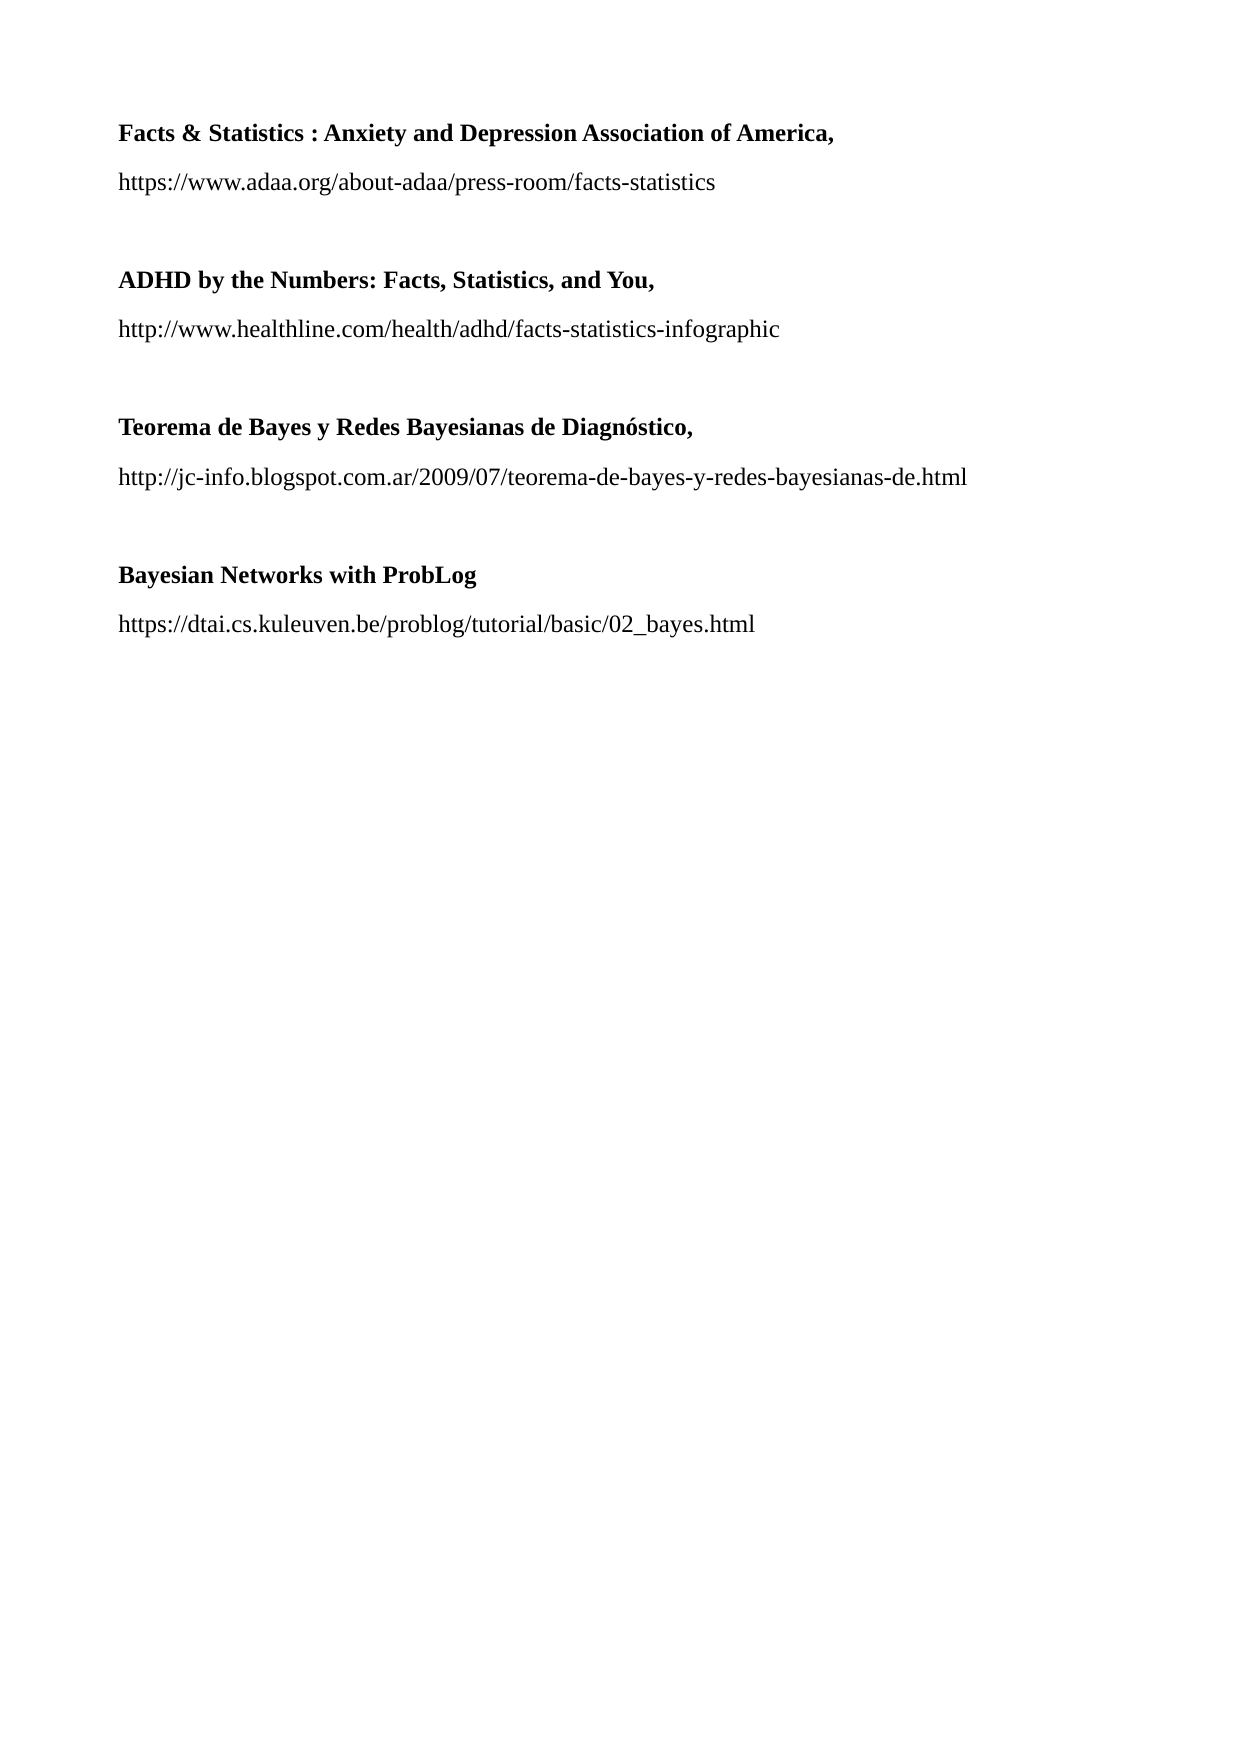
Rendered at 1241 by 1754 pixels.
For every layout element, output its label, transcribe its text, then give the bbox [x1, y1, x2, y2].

text https://dtai.cs.kuleuven.be/problog/tutorial/basic/02_bayes.html [118, 609, 1122, 637]
text Facts & Statistics : Anxiety and Depression Association of America, [118, 118, 1122, 147]
text ADHD by the Numbers: Facts, Statistics, and You, [118, 265, 1122, 294]
text Bayesian Networks with ProbLog [118, 560, 1122, 588]
text Teorema de Bayes y Redes Bayesianas de Diagnóstico, [118, 412, 1122, 441]
text http://www.healthline.com/health/adhd/facts-statistics-infographic [118, 314, 1122, 343]
text https://www.adaa.org/about-adaa/press-room/facts-statistics [118, 167, 1122, 196]
text http://jc-info.blogspot.com.ar/2009/07/teorema-de-bayes-y-redes-bayesianas-de.html [118, 462, 1122, 490]
